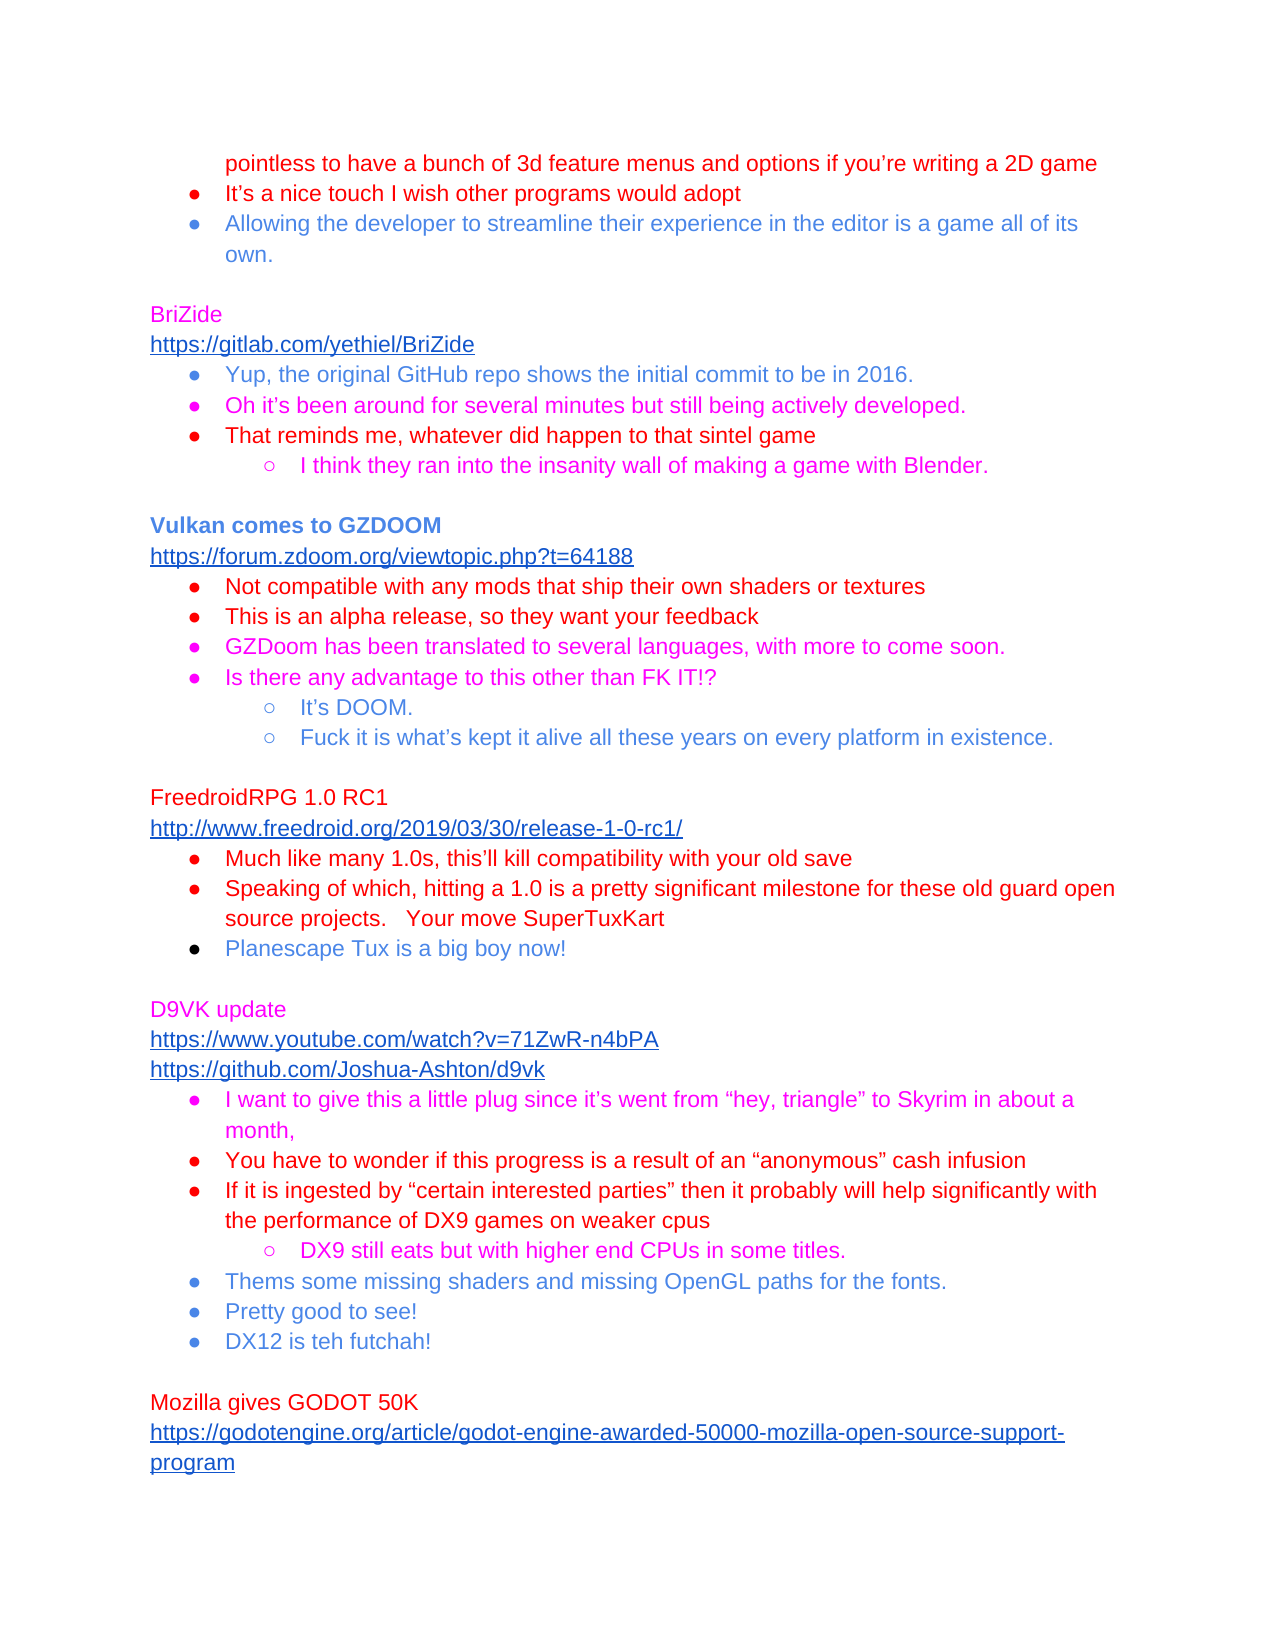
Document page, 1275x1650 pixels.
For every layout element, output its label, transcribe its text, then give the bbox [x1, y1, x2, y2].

text https://github.com/Joshua-Ashton/d9vk [150, 1056, 1125, 1083]
list Pretty good to see! [187, 1298, 1125, 1324]
list You have to wonder if this progress is a result of an “anonymous” cash infusion [187, 1147, 1125, 1173]
text FreedroidRPG 1.0 RC1 [150, 784, 1125, 811]
list GZDoom has been translated to several languages, with more to come soon. [187, 633, 1125, 660]
list Allowing the developer to streamline their experience in the editor is a game all of its own. [187, 210, 1125, 267]
text Vulkan comes to GZDOOM [150, 512, 1125, 539]
text Mozilla gives GODOT 50K [150, 1388, 1125, 1415]
text https://gitlab.com/yethiel/BriZide [150, 331, 1125, 358]
list I think they ran into the insanity wall of making a game with Blender. [262, 452, 1125, 478]
list DX12 is teh futchah! [187, 1328, 1125, 1354]
list I want to give this a little plug since it’s went from “hey, triangle” to Skyrim in about a month, [187, 1086, 1125, 1143]
text https://forum.zdoom.org/viewtopic.php?t=64188 [150, 543, 1125, 569]
text https://www.youtube.com/watch?v=71ZwR-n4bPA [150, 1026, 1125, 1052]
text http://www.freedroid.org/2019/03/30/release-1-0-rc1/ [150, 814, 1125, 841]
list Fuck it is what’s kept it alive all these years on every platform in existence. [262, 724, 1125, 750]
list Is there any advantage to this other than FK IT!? [187, 663, 1125, 690]
list It’s a nice touch I wish other programs would adopt [187, 180, 1125, 207]
text D9VK update [150, 996, 1125, 1022]
list It’s DOOM. [262, 694, 1125, 720]
list Planescape Tux is a big boy now! [187, 935, 1125, 962]
list Much like many 1.0s, this’ll kill compatibility with your old save [187, 845, 1125, 871]
list Yup, the original GitHub repo shows the initial commit to be in 2016. [187, 361, 1125, 388]
list Thems some missing shaders and missing OpenGL paths for the fonts. [187, 1268, 1125, 1294]
list Not compatible with any mods that ship their own shaders or textures [187, 573, 1125, 599]
text BriZide [150, 301, 1125, 327]
list That reminds me, whatever did happen to that sintel game [187, 422, 1125, 448]
list DX9 still eats but with higher end CPUs in some titles. [262, 1237, 1125, 1264]
list This is an alpha release, so they want your feedback [187, 603, 1125, 629]
text https://godotengine.org/article/godot-engine-awarded-50000-mozilla-open-source-support-program [150, 1419, 1125, 1475]
list Oh it’s been around for several minutes but still being actively developed. [187, 392, 1125, 418]
list Speaking of which, hitting a 1.0 is a pretty significant milestone for these old guard open source projects. Your move SuperTuxKart [187, 875, 1125, 932]
list If it is ingested by “certain interested parties” then it probably will help significantly with the performance of DX9 games on weaker cpus [187, 1177, 1125, 1234]
list pointless to have a bunch of 3d feature menus and options if you’re writing a 2D game [187, 150, 1125, 176]
